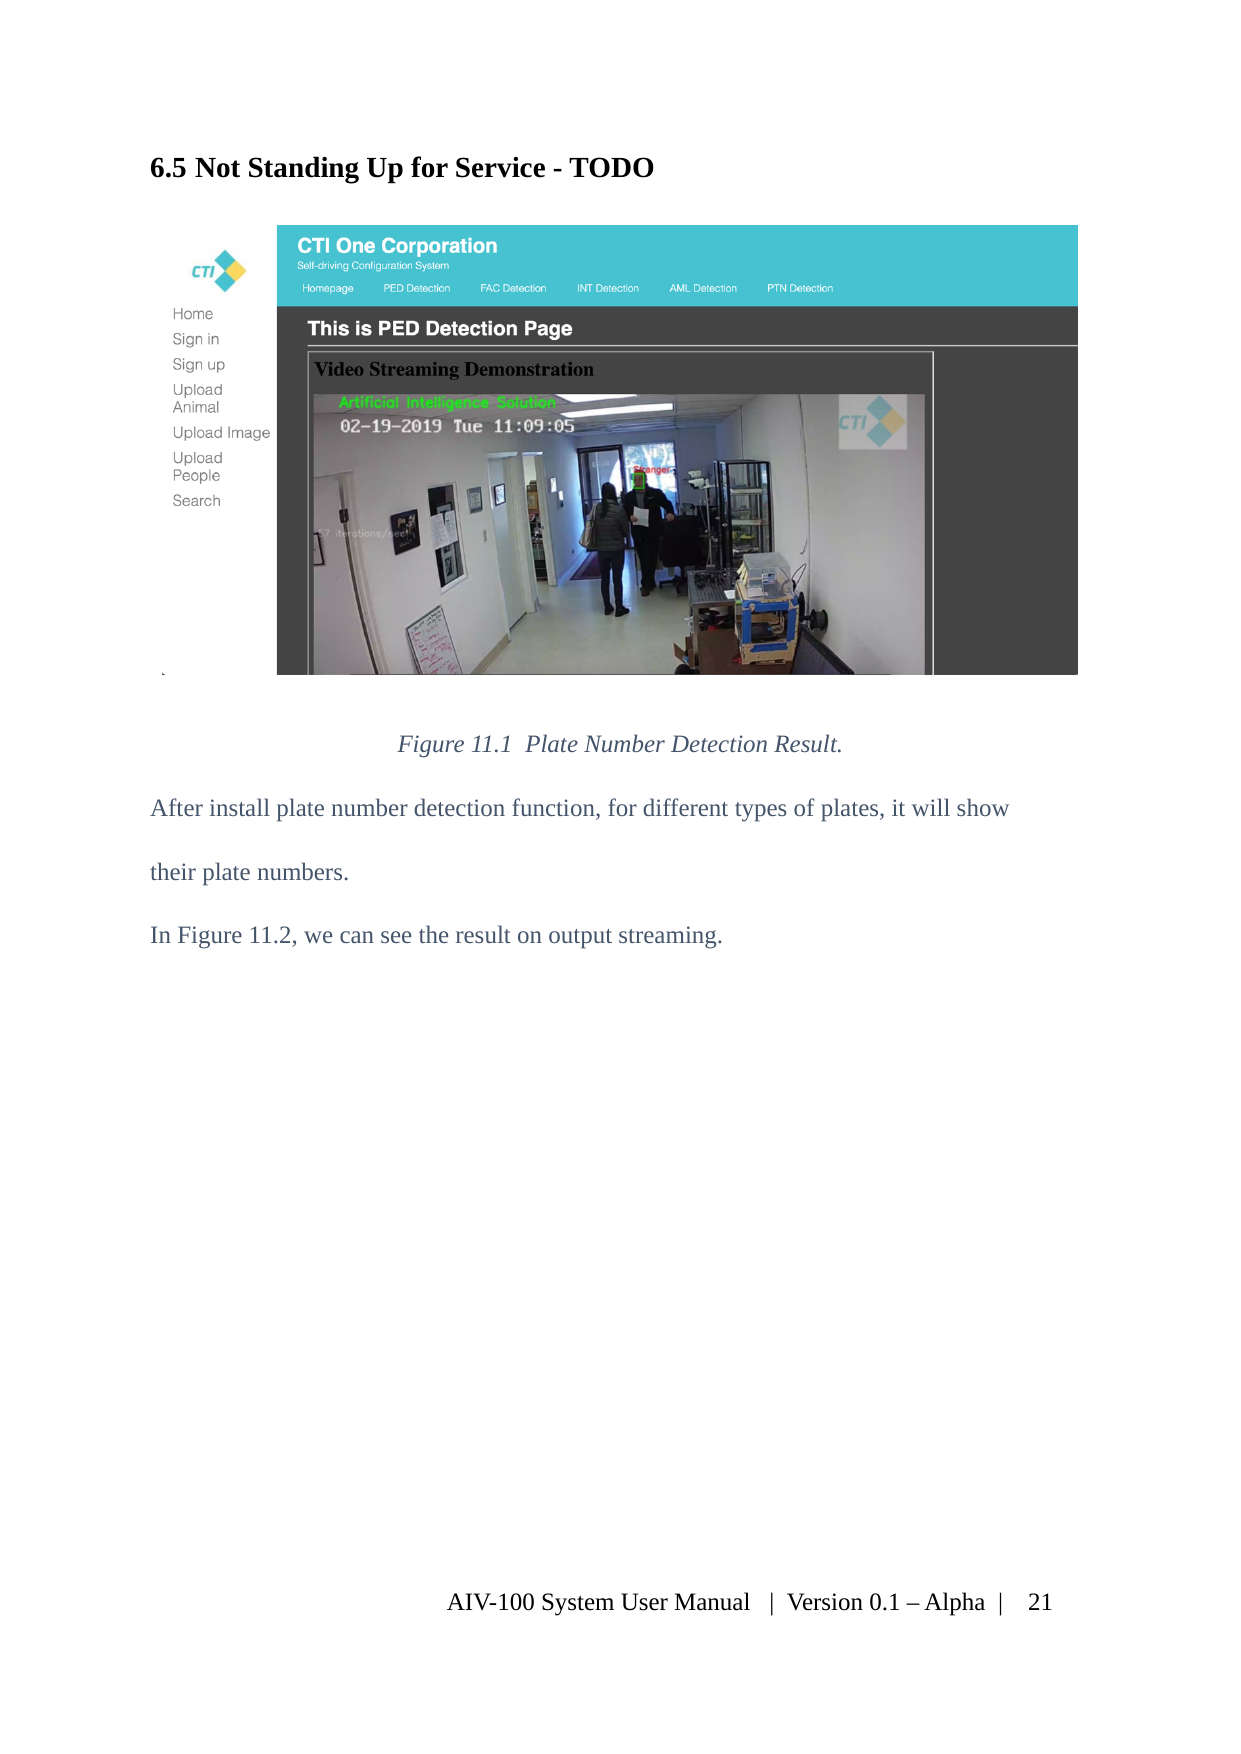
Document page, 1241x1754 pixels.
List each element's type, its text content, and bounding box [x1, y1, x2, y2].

text Figure 11.1 Plate Number Detection Result. [150, 729, 1090, 757]
text After install plate number detection function, for different types of plates, it will show [150, 793, 1090, 821]
text their plate numbers. [150, 857, 1090, 885]
picture [162, 225, 1078, 675]
text In Figure 11.2, we can see the result on output streaming. [150, 921, 1090, 949]
subtitle Not Standing Up for Service - TODO [150, 150, 1090, 183]
